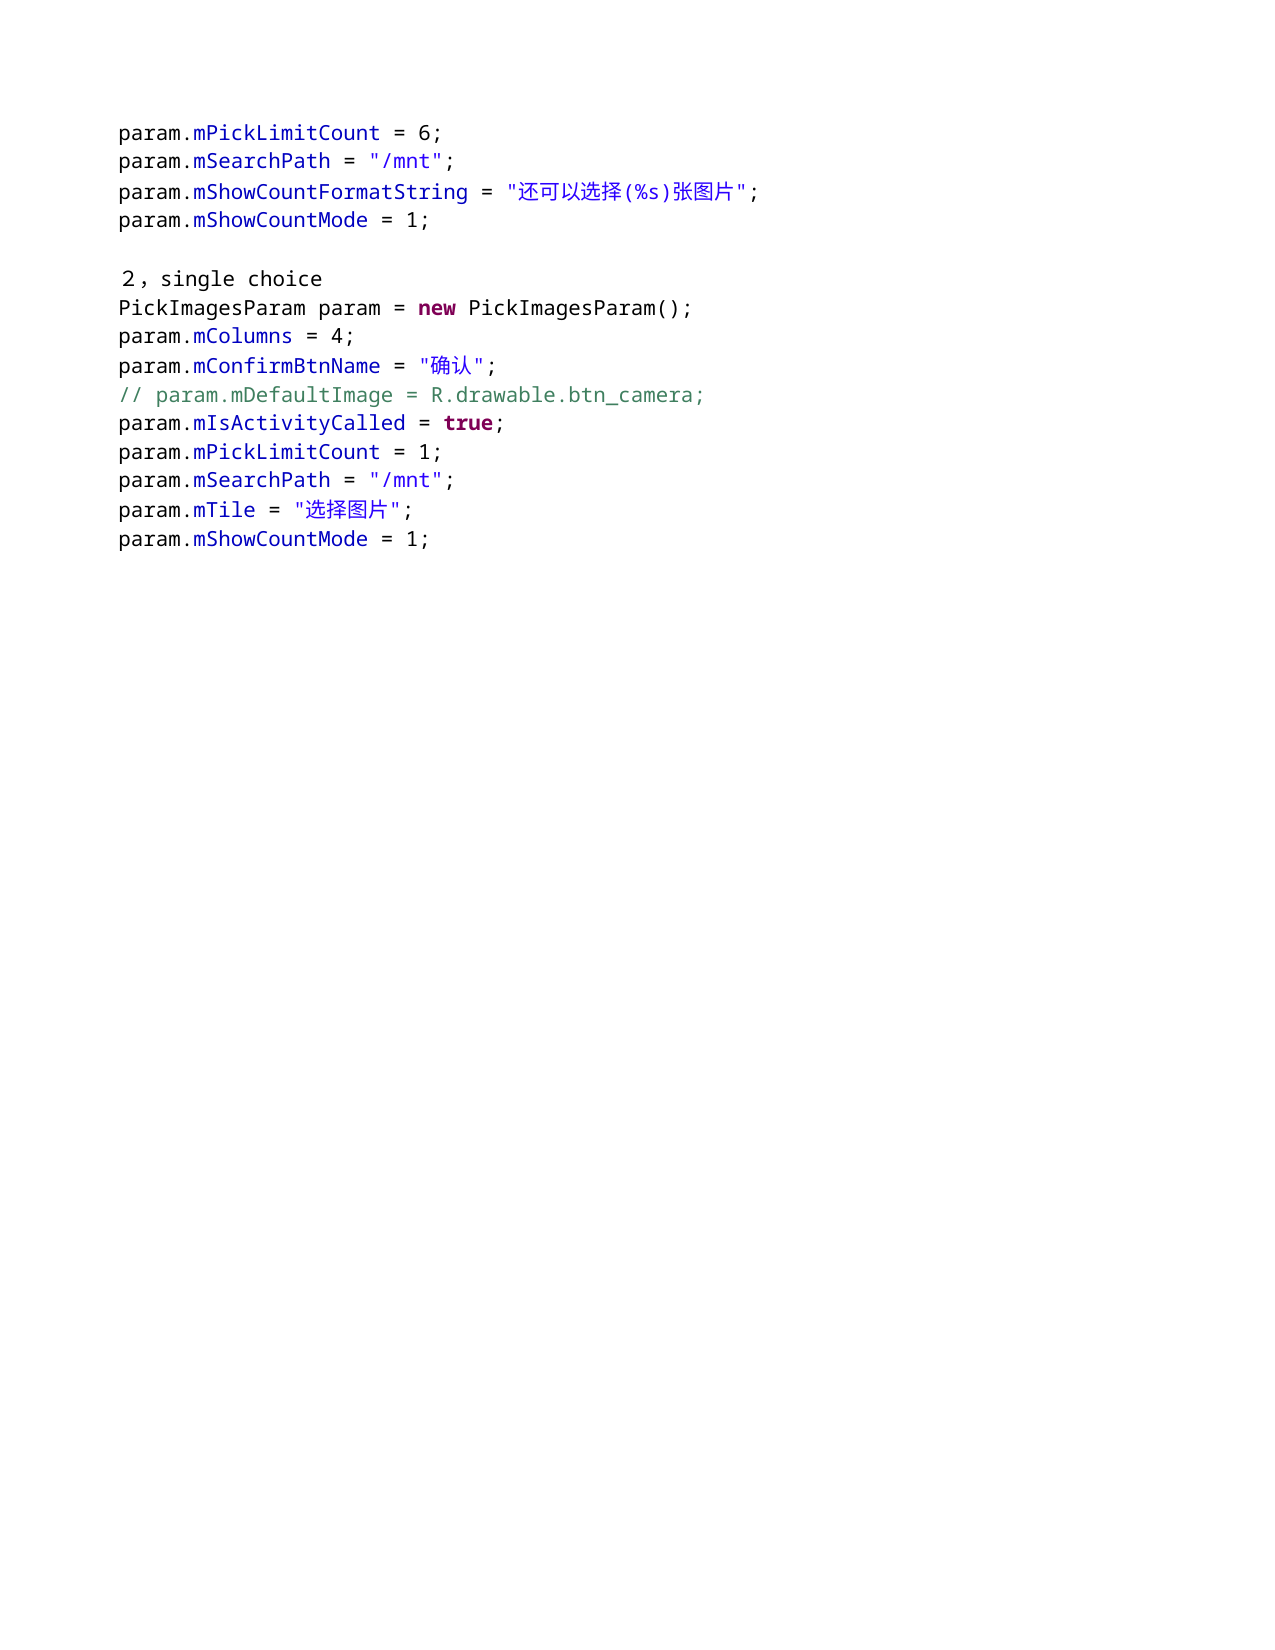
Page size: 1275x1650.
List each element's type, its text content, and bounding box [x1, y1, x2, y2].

text param.mSearchPath = "/mnt"; [118, 465, 1262, 494]
text param.mShowCountFormatString = "还可以选择(%s)张图片"; [118, 175, 1262, 205]
text // param.mDefaultImage = R.drawable.btn_camera; [118, 380, 1262, 408]
text param.mIsActivityCalled = true; [118, 408, 1262, 437]
text param.mPickLimitCount = 1; [118, 437, 1262, 465]
text param.mShowCountMode = 1; [118, 524, 1262, 552]
text param.mConfirmBtnName = "确认"; [118, 350, 1262, 380]
text PickImagesParam param = new PickImagesParam(); [118, 293, 1262, 321]
text param.mShowCountMode = 1; [118, 205, 1262, 234]
text param.mPickLimitCount = 6; [118, 118, 1262, 147]
text ２，single choice [118, 262, 1262, 293]
text param.mColumns = 4; [118, 321, 1262, 350]
text param.mSearchPath = "/mnt"; [118, 147, 1262, 175]
text param.mTile = "选择图片"; [118, 494, 1262, 524]
